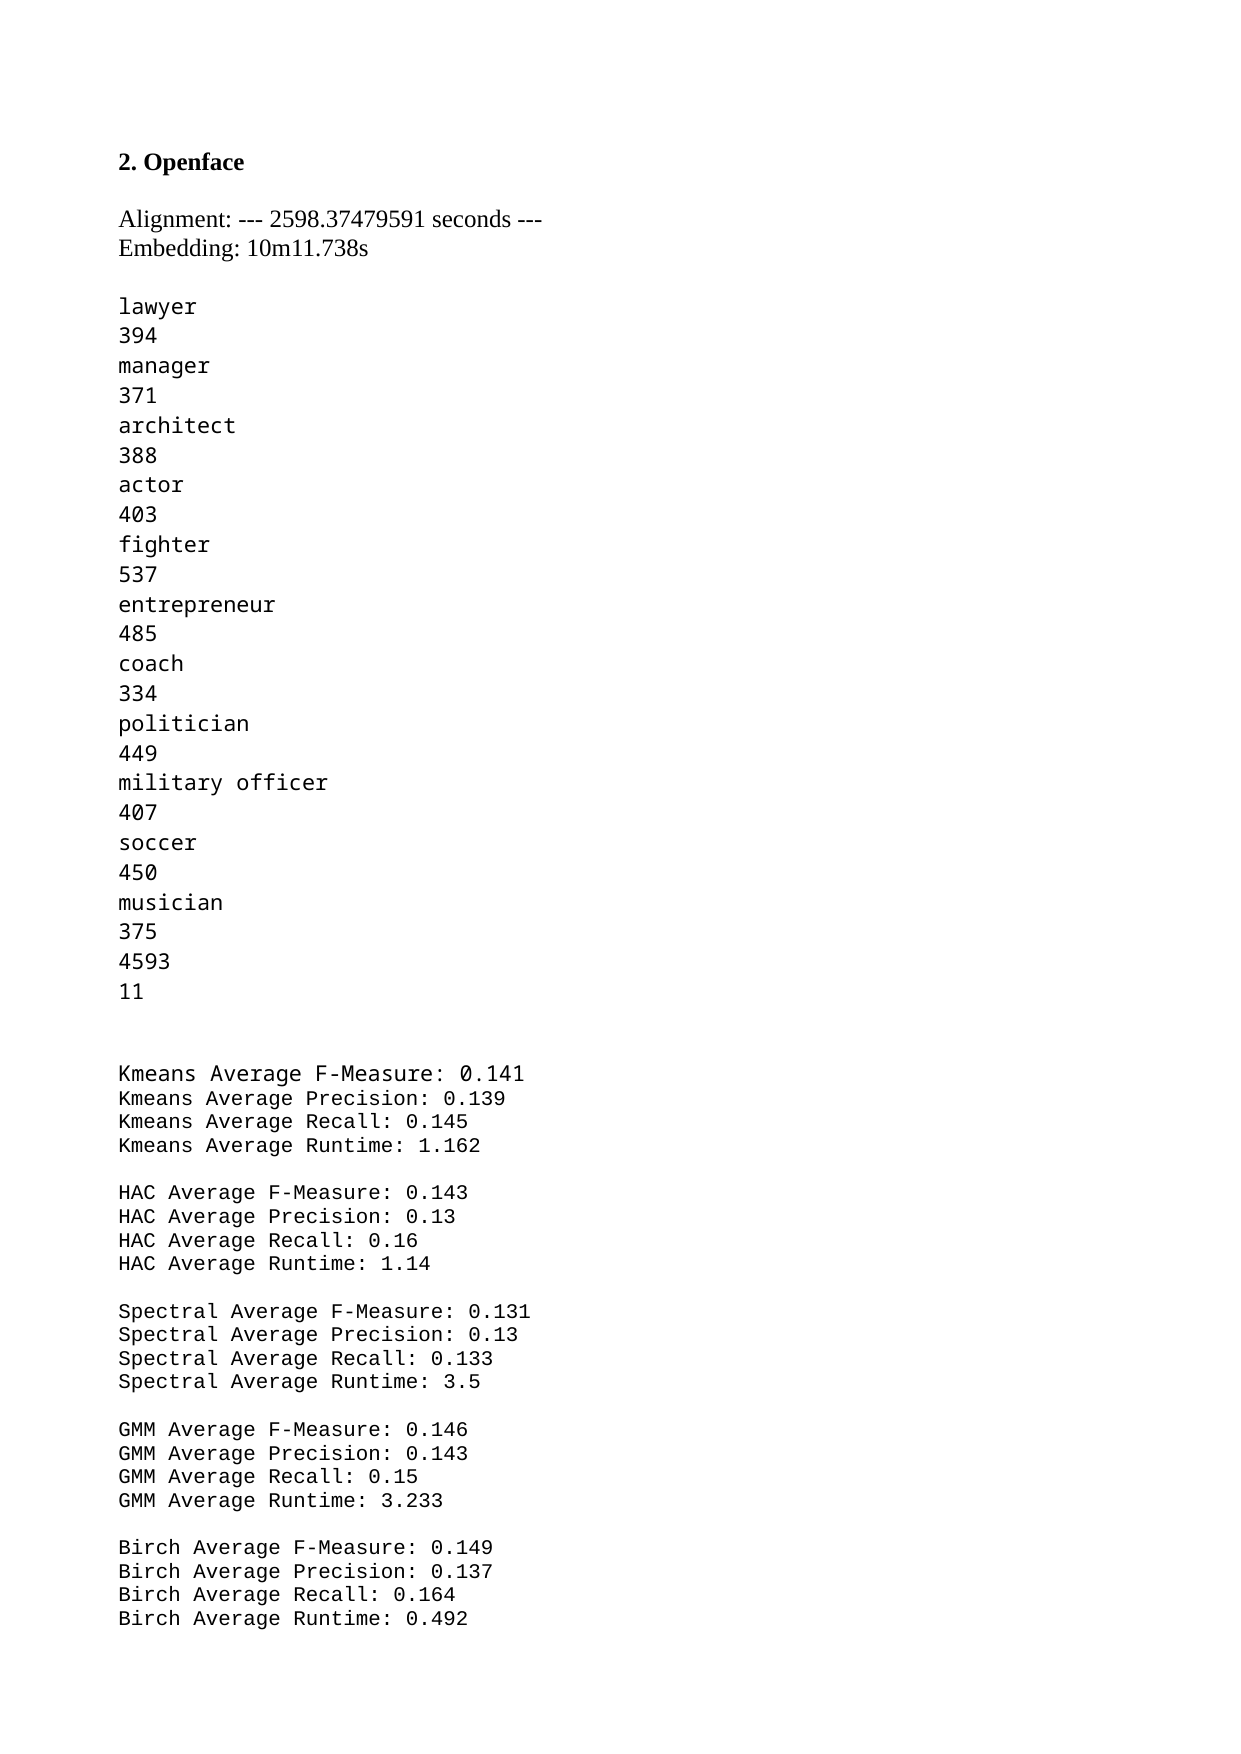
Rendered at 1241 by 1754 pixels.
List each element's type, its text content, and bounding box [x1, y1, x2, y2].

text lawyer [118, 291, 1122, 320]
text 485 [118, 618, 1122, 648]
text 407 [118, 797, 1122, 827]
text 403 [118, 499, 1122, 529]
text politician [118, 708, 1122, 737]
text 4593 [118, 946, 1122, 976]
text entrepreneur [118, 588, 1122, 618]
text HAC Average Runtime: 1.14 [118, 1253, 1122, 1277]
text HAC Average F-Measure: 0.143 [118, 1182, 1122, 1206]
text 449 [118, 737, 1122, 767]
text GMM Average Runtime: 3.233 [118, 1490, 1122, 1513]
text GMM Average Precision: 0.143 [118, 1442, 1122, 1466]
text musician [118, 886, 1122, 916]
text Spectral Average Precision: 0.13 [118, 1324, 1122, 1348]
text architect [118, 410, 1122, 439]
text 450 [118, 857, 1122, 886]
text Birch Average Precision: 0.137 [118, 1561, 1122, 1584]
text coach [118, 648, 1122, 678]
text Kmeans Average Recall: 0.145 [118, 1111, 1122, 1135]
text Kmeans Average F-Measure: 0.141 [118, 1058, 1122, 1088]
text Spectral Average Recall: 0.133 [118, 1348, 1122, 1372]
text GMM Average F-Measure: 0.146 [118, 1419, 1122, 1442]
text actor [118, 469, 1122, 499]
text Spectral Average Runtime: 3.5 [118, 1372, 1122, 1395]
text GMM Average Recall: 0.15 [118, 1466, 1122, 1490]
text fighter [118, 529, 1122, 559]
text Kmeans Average Runtime: 1.162 [118, 1135, 1122, 1159]
text 375 [118, 916, 1122, 946]
text 394 [118, 320, 1122, 350]
text Alignment: --- 2598.37479591 seconds --- [118, 204, 1122, 233]
text 334 [118, 678, 1122, 708]
text Birch Average Runtime: 0.492 [118, 1608, 1122, 1632]
text HAC Average Recall: 0.16 [118, 1230, 1122, 1253]
text Birch Average F-Measure: 0.149 [118, 1537, 1122, 1561]
text Embedding: 10m11.738s [118, 233, 1122, 262]
text 11 [118, 976, 1122, 1006]
text Spectral Average F-Measure: 0.131 [118, 1301, 1122, 1324]
text 2. Openface [118, 147, 1122, 176]
text HAC Average Precision: 0.13 [118, 1206, 1122, 1230]
text soccer [118, 827, 1122, 857]
text military officer [118, 767, 1122, 797]
text 371 [118, 380, 1122, 410]
text manager [118, 350, 1122, 380]
text Kmeans Average Precision: 0.139 [118, 1088, 1122, 1111]
text Birch Average Recall: 0.164 [118, 1584, 1122, 1608]
text 388 [118, 439, 1122, 469]
text 537 [118, 559, 1122, 588]
